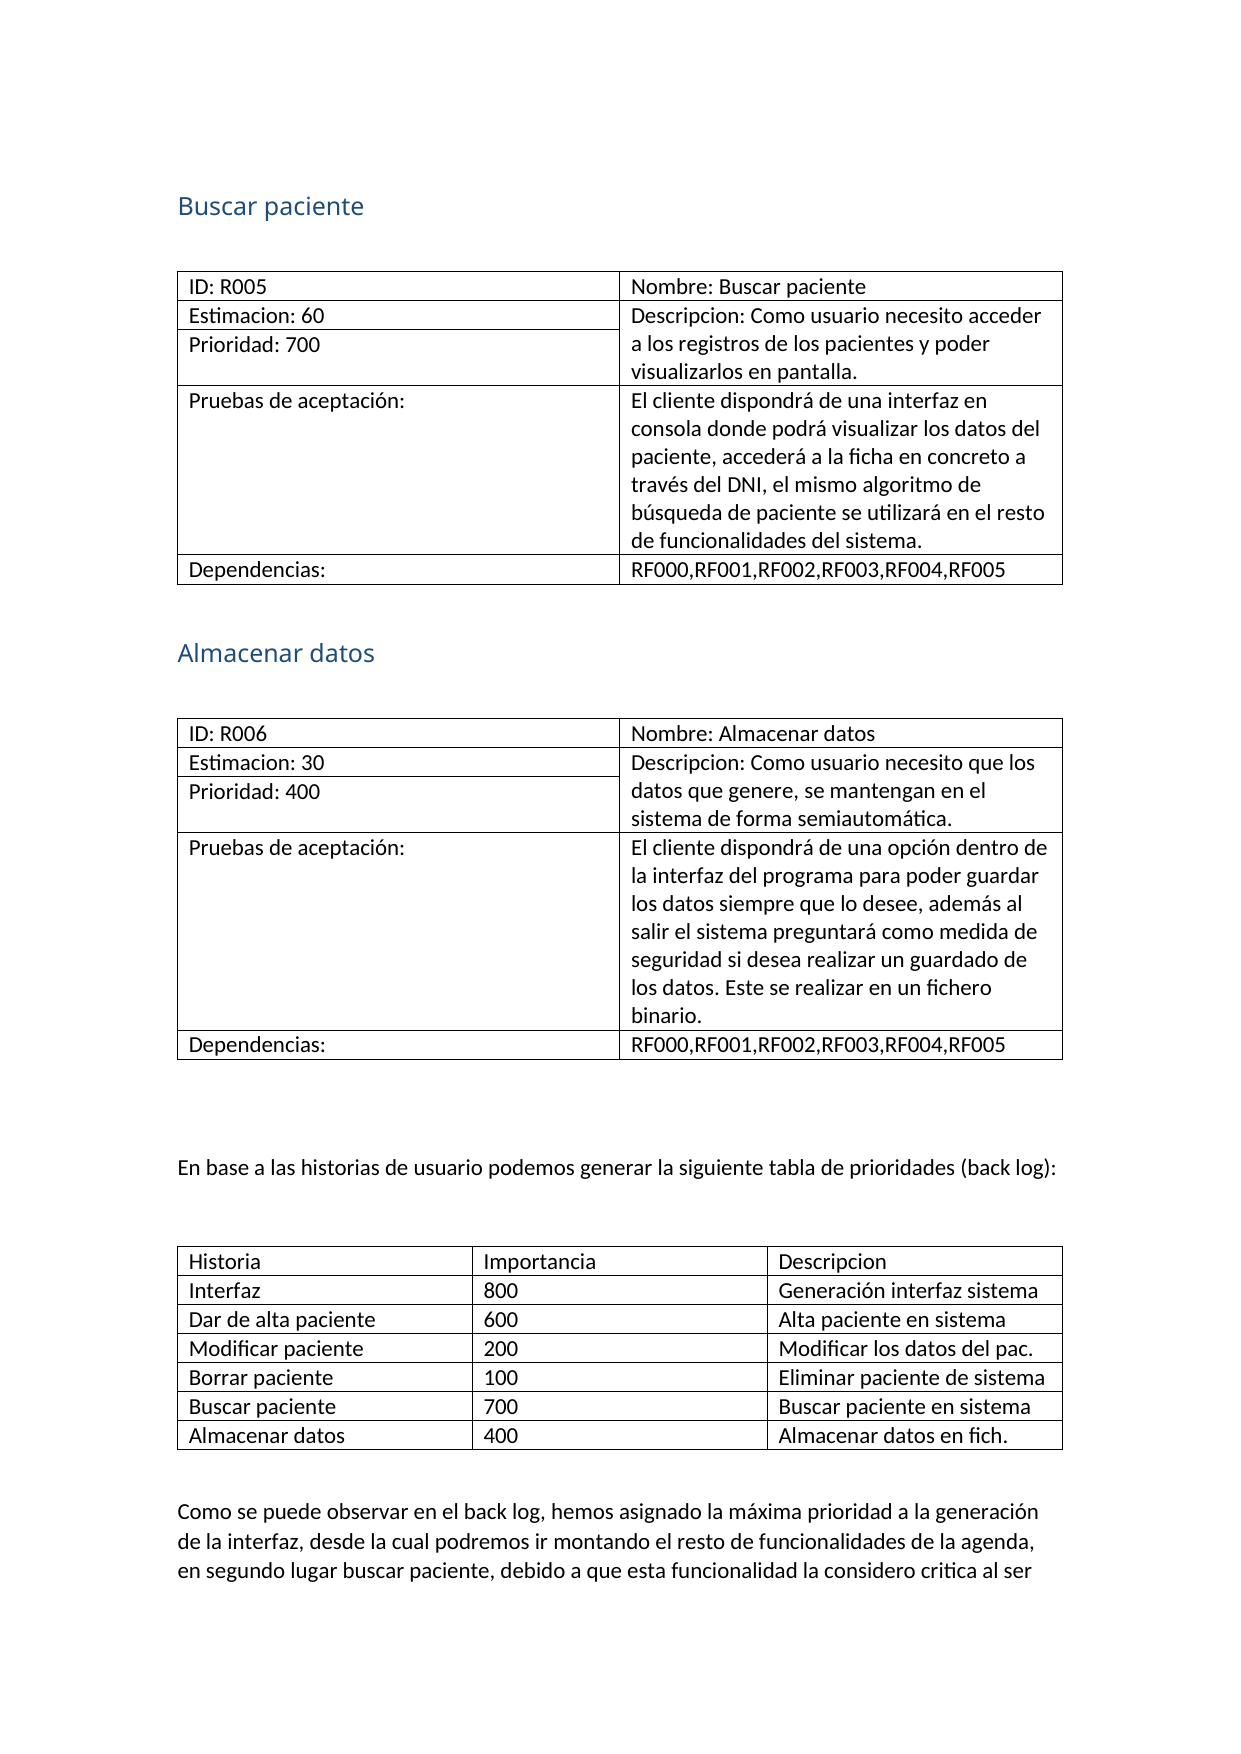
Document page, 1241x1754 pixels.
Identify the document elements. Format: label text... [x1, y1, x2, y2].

table_cell Estimacion: 60 [178, 301, 619, 329]
table_cell Almacenar datos en fich. [768, 1421, 1062, 1449]
table_cell Dependencias: [178, 555, 619, 583]
table_cell Descripcion: Como usuario necesito que los datos que genere, se mantengan en el sistema de forma semiautomática. [620, 748, 1062, 832]
table_cell Prioridad: 700 [178, 330, 619, 385]
table_cell Alta paciente en sistema [768, 1305, 1062, 1333]
table_header Historia [178, 1247, 472, 1275]
table_cell RF000,RF001,RF002,RF003,RF004,RF005 [620, 1031, 1062, 1058]
table_cell Prioridad: 400 [178, 777, 619, 832]
table_cell 400 [473, 1421, 767, 1449]
table_cell Almacenar datos [178, 1421, 472, 1449]
text Como se puede observar en el back log, hemos asignado la máxima prioridad a la generación de la interfaz, desde la cual podremos ir montando el resto de funcionalidades de la agenda, en segundo lugar buscar paciente, debido a que esta funcionalidad la considero critica al ser [177, 1497, 1063, 1585]
table_cell Dar de alta paciente [178, 1305, 472, 1333]
table_header Nombre: Buscar paciente [620, 272, 1062, 300]
table_cell 800 [473, 1276, 767, 1304]
table_cell Pruebas de aceptación: [178, 386, 619, 554]
table_header ID: R005 [178, 272, 619, 300]
table_cell Eliminar paciente de sistema [768, 1363, 1062, 1391]
table_cell Borrar paciente [178, 1363, 472, 1391]
subtitle Almacenar datos [177, 635, 1063, 669]
table_cell 200 [473, 1334, 767, 1362]
table_cell Descripcion: Como usuario necesito acceder a los registros de los pacientes y poder visualizarlos en pantalla. [620, 301, 1062, 385]
table_cell 100 [473, 1363, 767, 1391]
subtitle Buscar paciente [177, 188, 1063, 222]
table_cell El cliente dispondrá de una opción dentro de la interfaz del programa para poder guardar los datos siempre que lo desee, además al salir el sistema preguntará como medida de seguridad si desea realizar un guardado de los datos. Este se realizar en un fichero binario. [620, 833, 1062, 1029]
table_cell Buscar paciente [178, 1392, 472, 1420]
table_cell Modificar los datos del pac. [768, 1334, 1062, 1362]
table_cell Interfaz [178, 1276, 472, 1304]
table_cell RF000,RF001,RF002,RF003,RF004,RF005 [620, 555, 1062, 583]
table_header Nombre: Almacenar datos [620, 719, 1062, 747]
table_header Descripcion [768, 1247, 1062, 1275]
table_cell Dependencias: [178, 1031, 619, 1058]
table_cell Buscar paciente en sistema [768, 1392, 1062, 1420]
table_cell Generación interfaz sistema [768, 1276, 1062, 1304]
table_cell El cliente dispondrá de una interfaz en consola donde podrá visualizar los datos del paciente, accederá a la ficha en concreto a través del DNI, el mismo algoritmo de búsqueda de paciente se utilizará en el resto de funcionalidades del sistema. [620, 386, 1062, 554]
table_header Importancia [473, 1247, 767, 1275]
table_header ID: R006 [178, 719, 619, 747]
table_cell 600 [473, 1305, 767, 1333]
text En base a las historias de usuario podemos generar la siguiente tabla de prioridades (back log): [177, 1153, 1063, 1181]
table_cell Estimacion: 30 [178, 748, 619, 776]
table_cell Pruebas de aceptación: [178, 833, 619, 1029]
table_cell Modificar paciente [178, 1334, 472, 1362]
table_cell 700 [473, 1392, 767, 1420]
